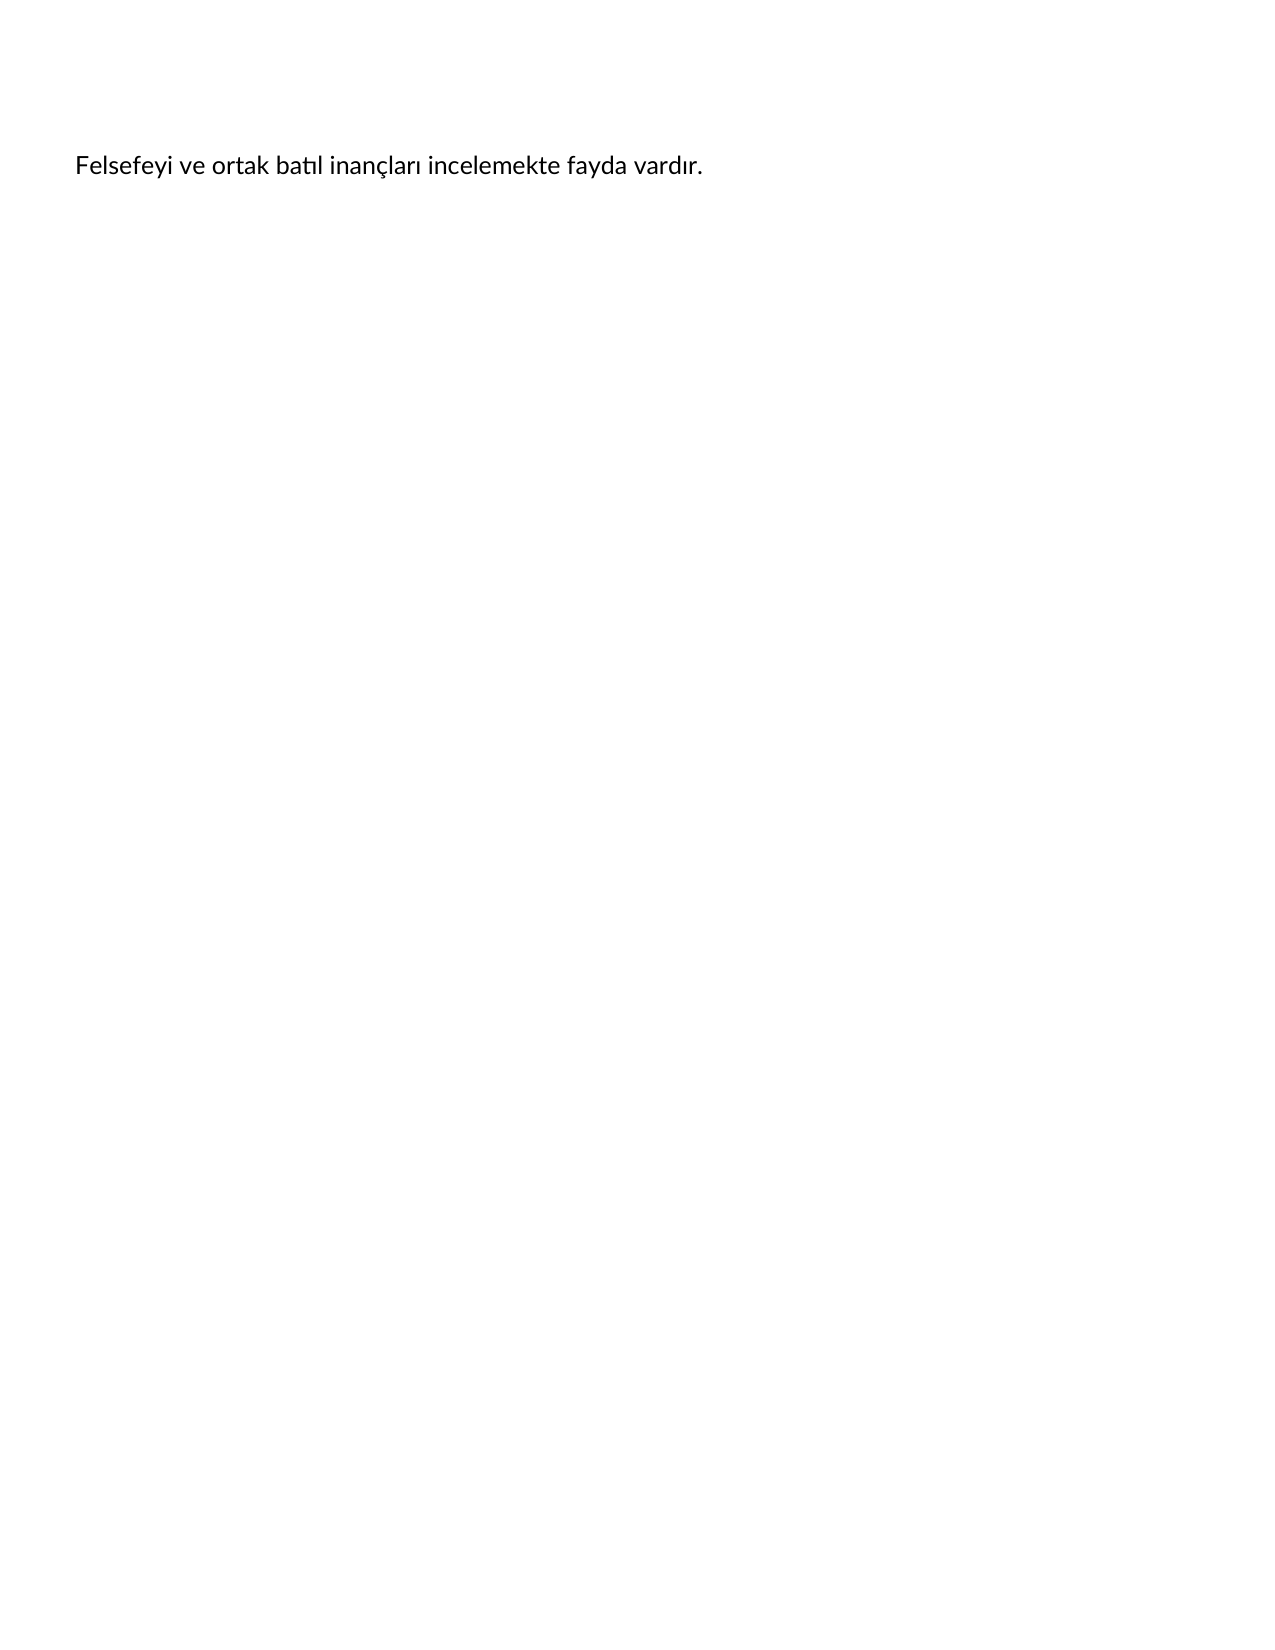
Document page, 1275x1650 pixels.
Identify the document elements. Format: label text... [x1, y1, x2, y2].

text Felsefeyi ve ortak batıl inançları incelemekte fayda vardır. [75, 150, 1200, 180]
